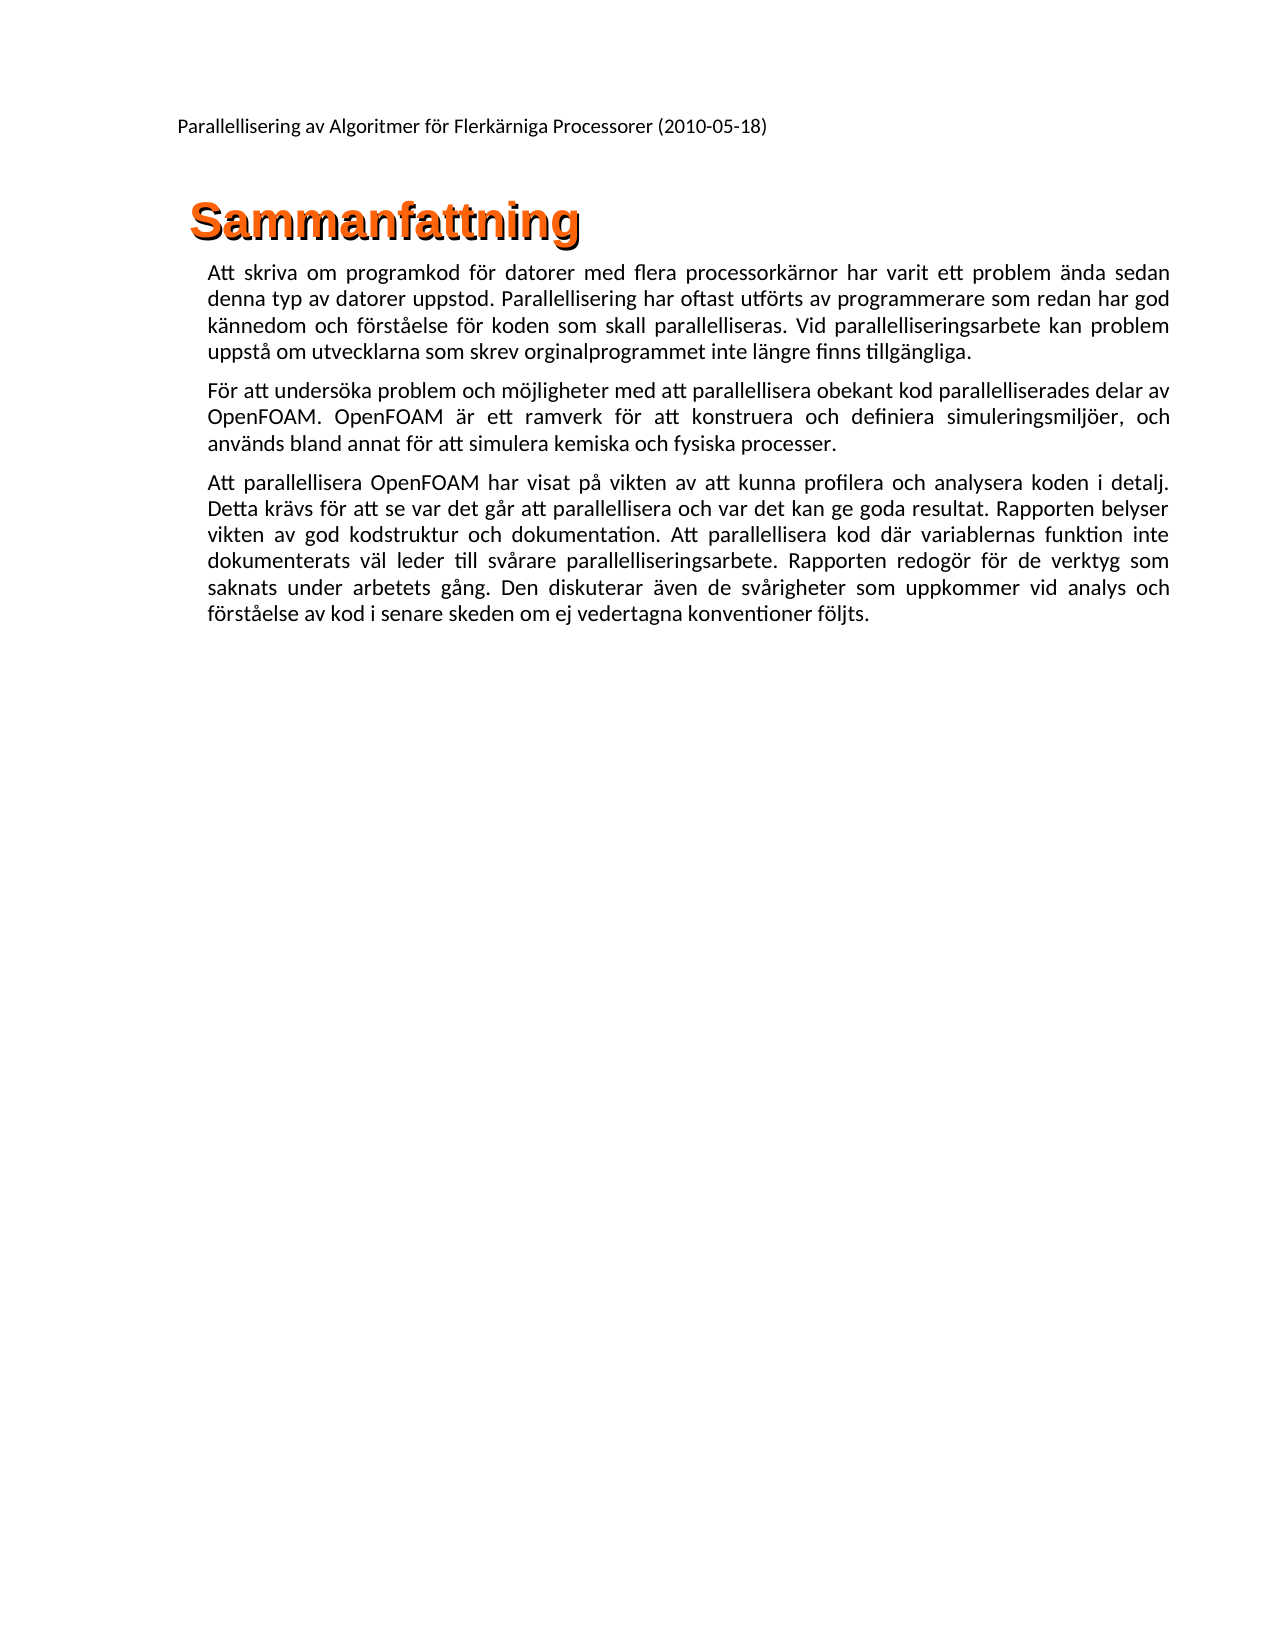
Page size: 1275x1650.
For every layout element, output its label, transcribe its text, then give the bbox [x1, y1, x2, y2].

text För att undersöka problem och möjligheter med att parallellisera obekant kod parallelliserades delar av OpenFOAM. OpenFOAM är ett ramverk för att konstruera och definiera simuleringsmiljöer, och används bland annat för att simulera kemiska och fysiska processer. [207, 430, 1171, 457]
text Att skriva om programkod för datorer med flera processorkärnor har varit ett problem ända sedan denna typ av datorer uppstod. Parallellisering har oftast utförts av programmerare som redan har god kännedom och förståelse för koden som skall parallelliseras. Vid parallelliseringsarbete kan problem uppstå om utvecklarna som skrev orginalprogrammet inte längre finns tillgängliga. [207, 339, 1171, 365]
subtitle Sammanfattning [189, 192, 1171, 248]
text Att parallellisera OpenFOAM har visat på vikten av att kunna profilera och analysera koden i detalj. Detta krävs för att se var det går att parallellisera och var det kan ge goda resultat. Rapporten belyser vikten av god kodstruktur och dokumentation. Att parallellisera kod där variablernas funktion inte dokumenterats väl leder till svårare parallelliseringsarbete. Rapporten redogör för de verktyg som saknats under arbetets gång. Den diskuterar även de svårigheter som uppkommer vid analys och förståelse av kod i senare skeden om ej vedertagna konventioner följts. [207, 601, 1171, 627]
